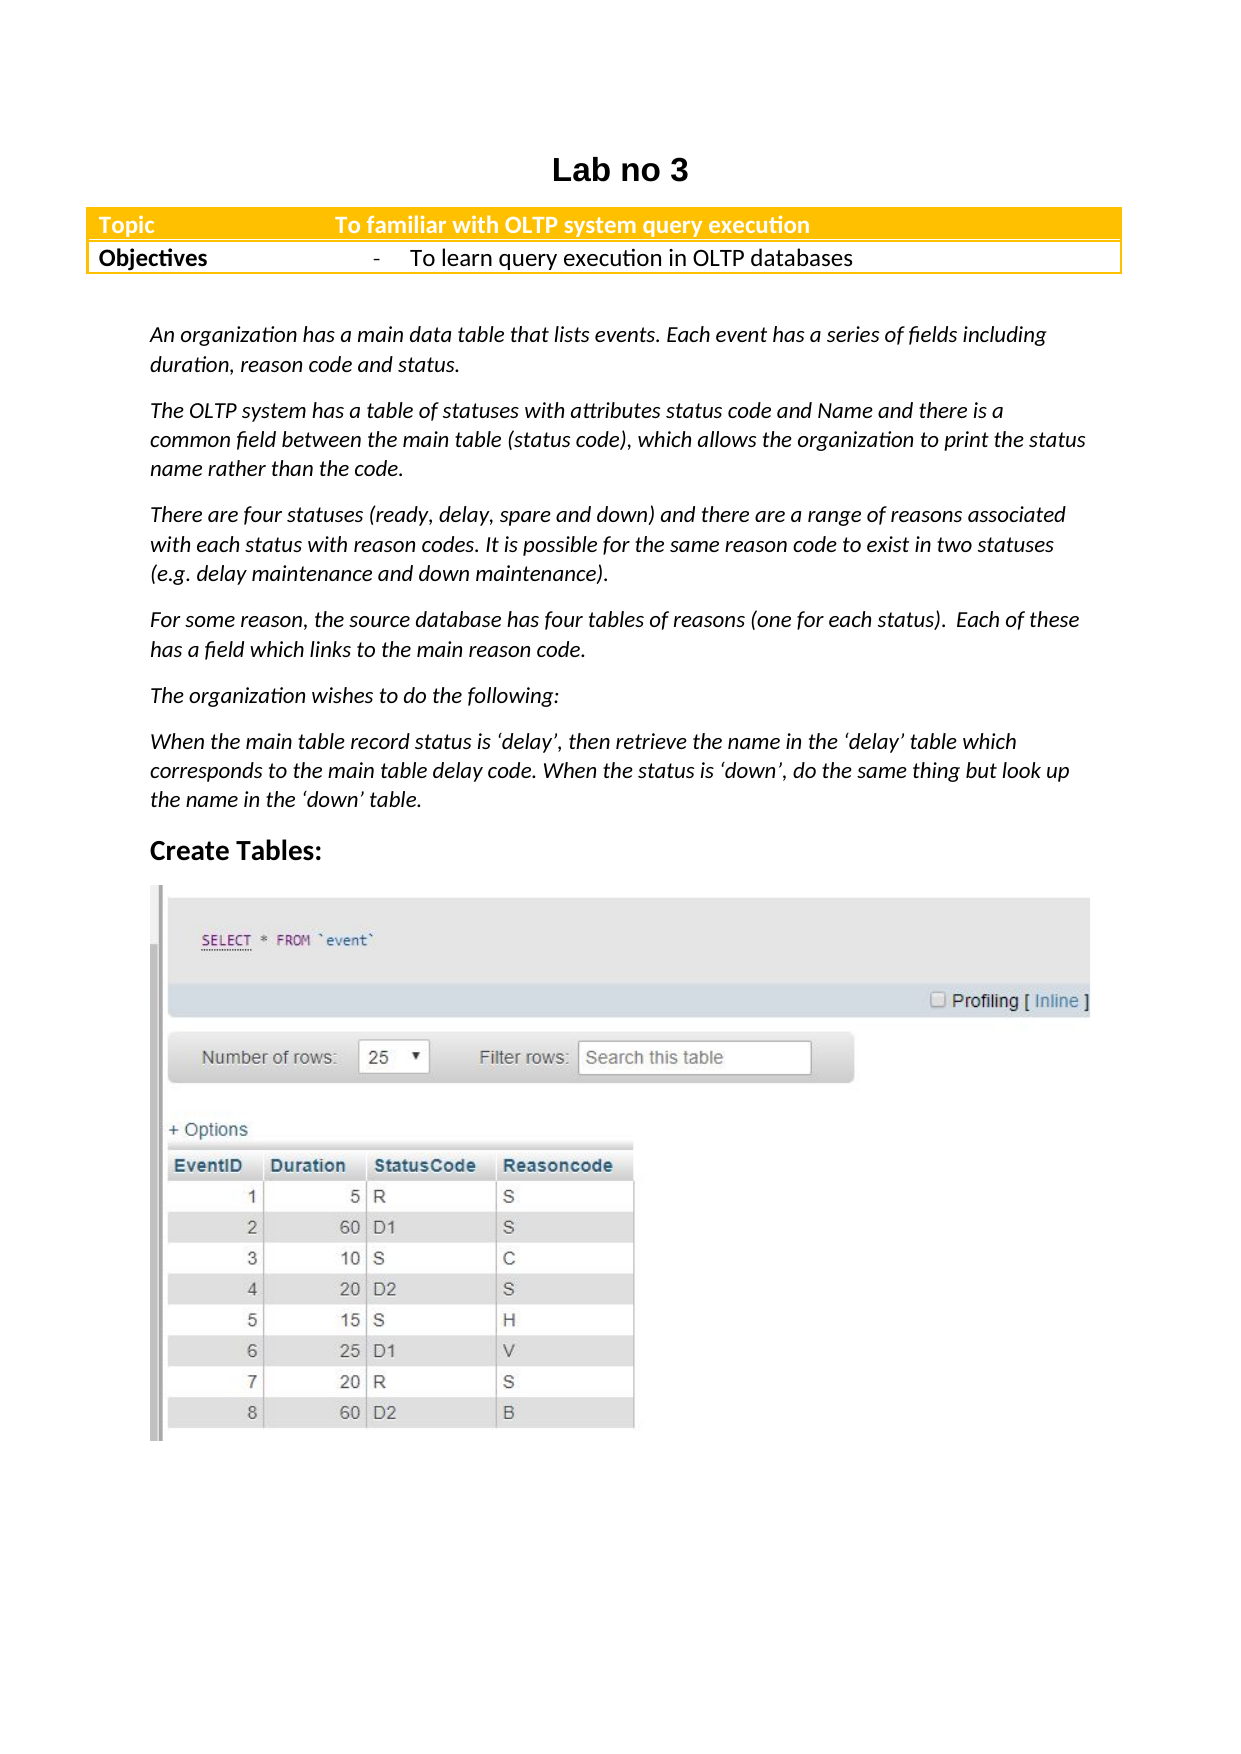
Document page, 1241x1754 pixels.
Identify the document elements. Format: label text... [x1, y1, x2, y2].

table_header To familiar with OLTP system query execution [324, 209, 1120, 239]
text Lab no 3 [150, 150, 1090, 188]
text For some reason, the source database has four tables of reasons (one for each status). Each of these has a field which links to the main reason code. [150, 605, 1090, 663]
table_header Topic [89, 209, 324, 239]
text The organization wishes to do the following: [150, 681, 1090, 709]
text When the main table record status is ‘delay’, then retrieve the name in the ‘delay’ table which corresponds to the main table delay code. When the status is ‘down’, do the same thing but look up the name in the ‘down’ table. [150, 727, 1090, 813]
table_cell To learn query execution in OLTP databases [324, 242, 1120, 272]
text Create Tables: [150, 832, 1090, 867]
table_cell Objectives [89, 242, 324, 272]
text An organization has a main data table that lists events. Each event has a series of fields including duration, reason code and status. [150, 320, 1090, 378]
text There are four statuses (ready, delay, spare and down) and there are a range of reasons associated with each status with reason codes. It is possible for the same reason code to exist in two statuses (e.g. delay maintenance and down maintenance). [150, 501, 1090, 587]
text The OLTP system has a table of statuses with attributes status code and Name and there is a common field between the main table (status code), which allows the organization to print the status name rather than the code. [150, 396, 1090, 482]
